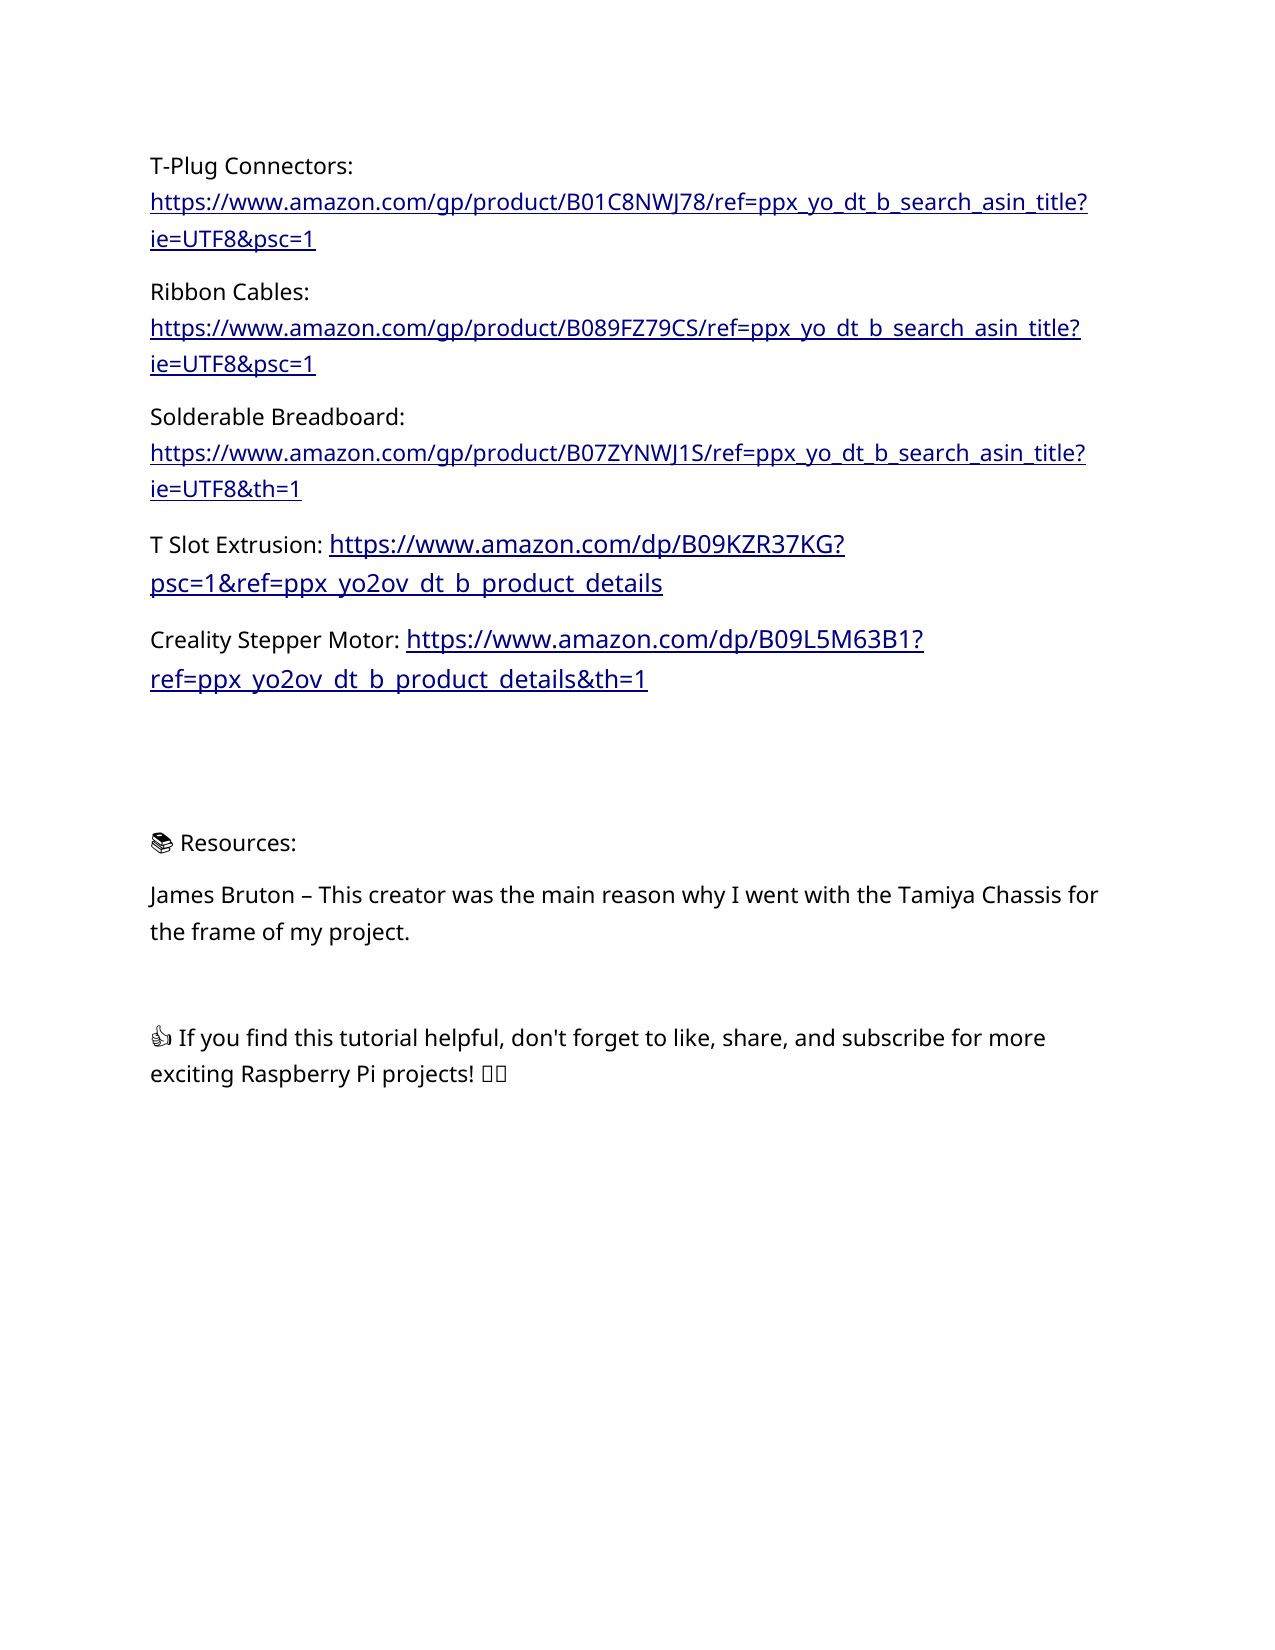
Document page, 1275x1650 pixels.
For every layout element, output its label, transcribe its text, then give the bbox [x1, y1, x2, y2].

text James Bruton – This creator was the main reason why I went with the Tamiya Chassis for the frame of my project. [150, 879, 1125, 947]
text Solderable Breadboard: https://www.amazon.com/gp/product/B07ZYNWJ1S/ref=ppx_yo_dt_b_search_asin_title?ie=UTF8&th=1 [150, 401, 1125, 504]
text Creality Stepper Motor: https://www.amazon.com/dp/B09L5M63B1?ref=ppx_yo2ov_dt_b_product_details&th=1 [150, 622, 1125, 695]
text 👍 If you find this tutorial helpful, don't forget to like, share, and subscribe for more exciting Raspberry Pi projects! 🚀🔧 [150, 1022, 1125, 1089]
text 📚 Resources: [150, 827, 1125, 858]
text T-Plug Connectors: https://www.amazon.com/gp/product/B01C8NWJ78/ref=ppx_yo_dt_b_search_asin_title?ie=UTF8&psc=1 [150, 150, 1125, 254]
text T Slot Extrusion: https://www.amazon.com/dp/B09KZR37KG?psc=1&ref=ppx_yo2ov_dt_b_product_details [150, 526, 1125, 600]
text Ribbon Cables: https://www.amazon.com/gp/product/B089FZ79CS/ref=ppx_yo_dt_b_search_asin_title?ie=UTF8&psc=1 [150, 275, 1125, 379]
